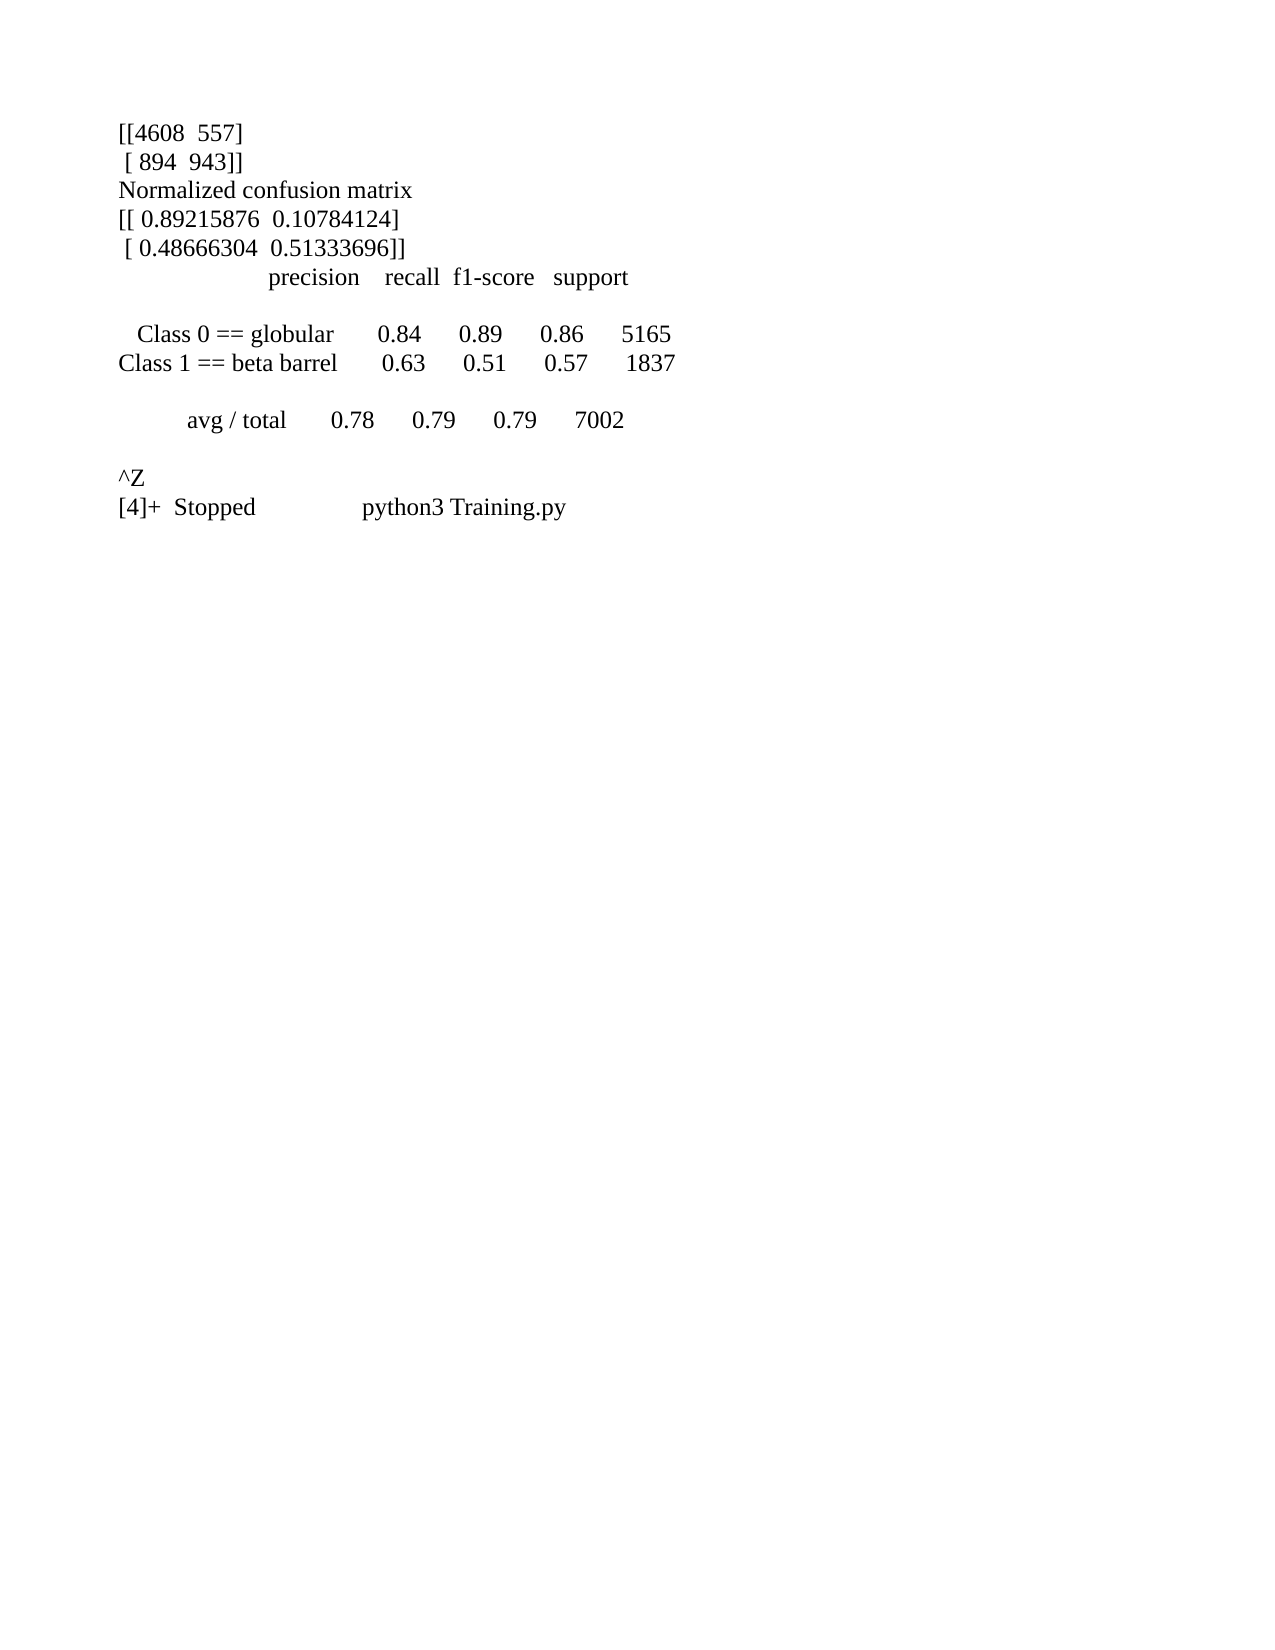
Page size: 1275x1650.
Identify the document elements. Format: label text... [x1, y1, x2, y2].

text [[ 0.89215876 0.10784124] [118, 204, 1157, 233]
text Normalized confusion matrix [118, 176, 1157, 204]
text [[4608 557] [118, 118, 1157, 147]
text [ 894 943]] [118, 147, 1157, 176]
text Class 0 == globular 0.84 0.89 0.86 5165 [118, 319, 1157, 348]
text Class 1 == beta barrel 0.63 0.51 0.57 1837 [118, 348, 1157, 377]
text [ 0.48666304 0.51333696]] [118, 233, 1157, 262]
text ^Z [118, 463, 1157, 492]
text [4]+ Stopped python3 Training.py [118, 492, 1157, 521]
text precision recall f1-score support [118, 262, 1157, 291]
text avg / total 0.78 0.79 0.79 7002 [118, 406, 1157, 434]
